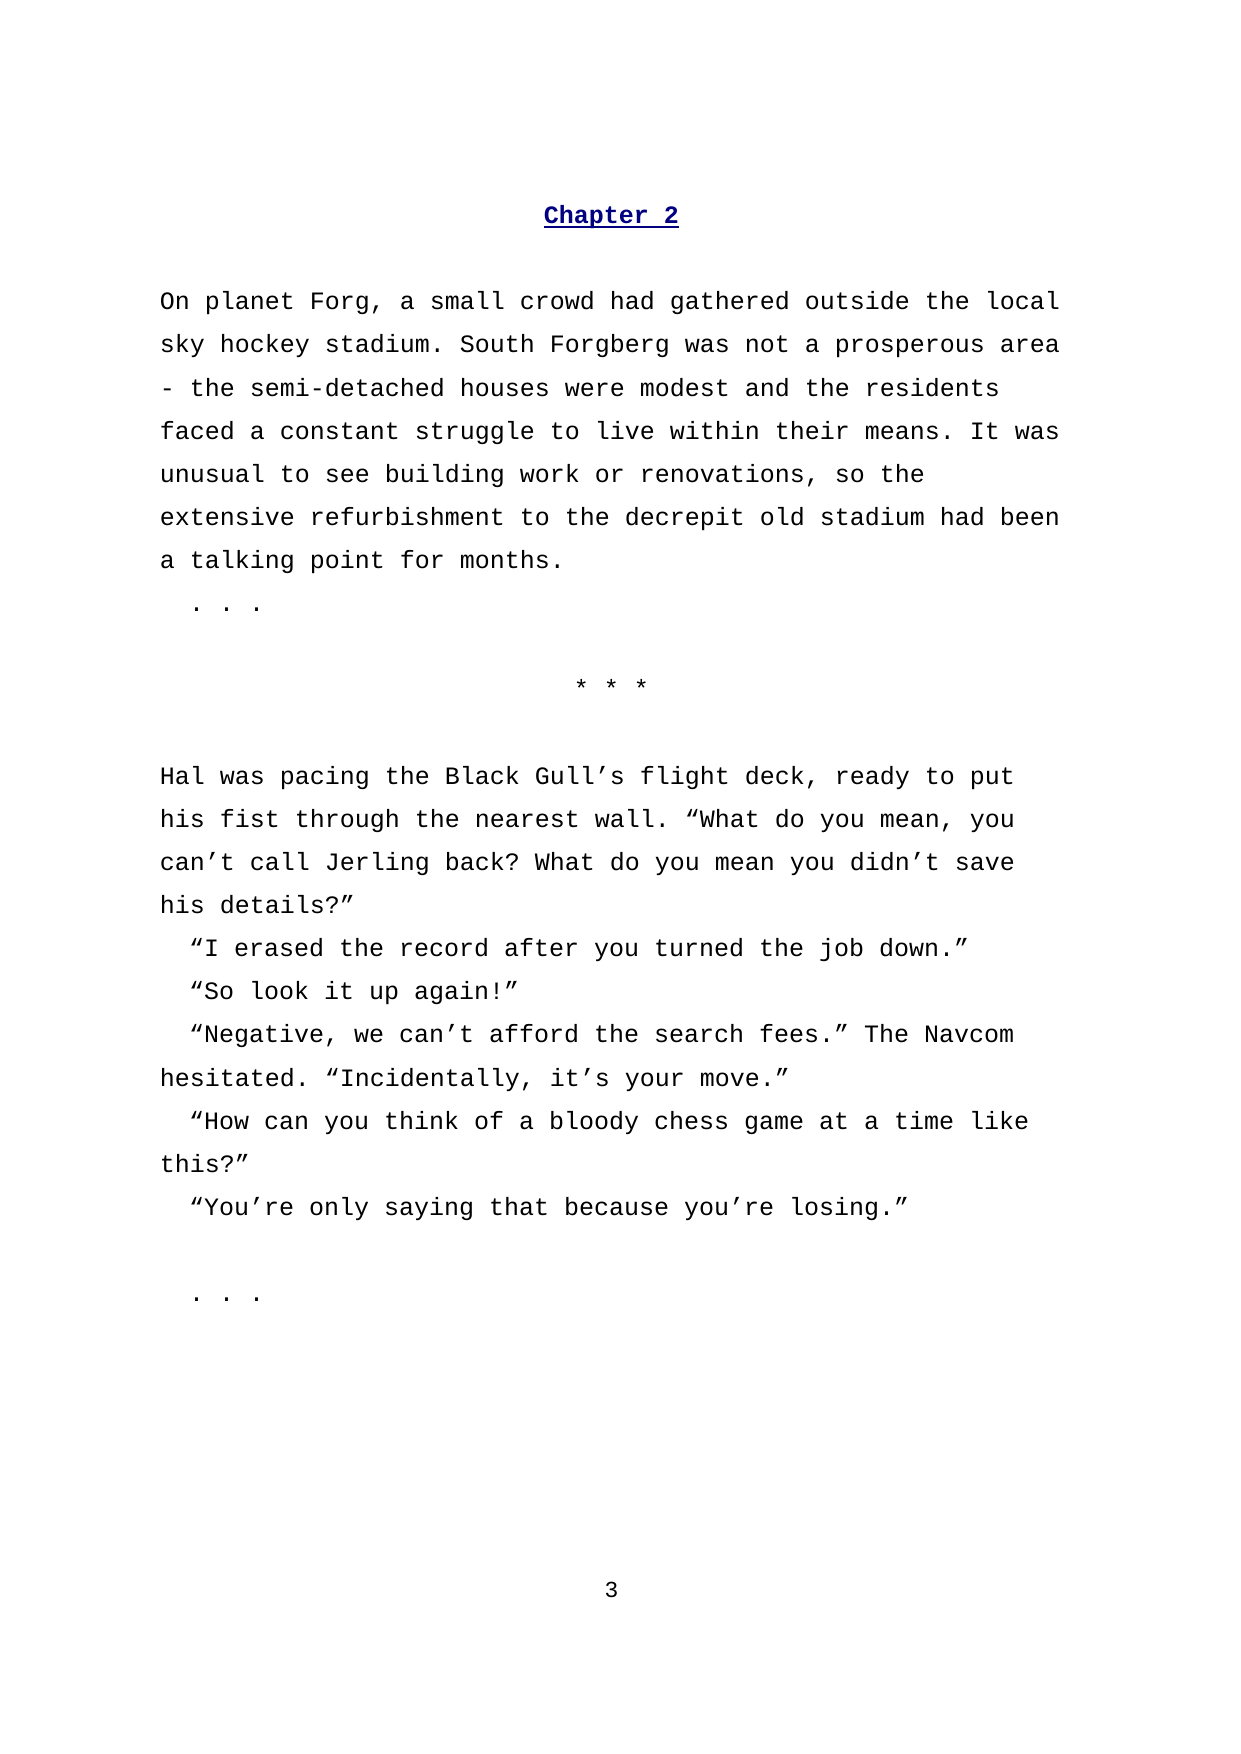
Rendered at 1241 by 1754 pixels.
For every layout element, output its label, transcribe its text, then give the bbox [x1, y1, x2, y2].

text On planet Forg, a small crowd had gathered outside the local sky hockey stadium. South Forgberg was not a prosperous area - the semi-detached houses were modest and the residents faced a constant struggle to live within their means. It was unusual to see building work or renovations, so the extensive refurbishment to the decrepit old stadium had been a talking point for months. [159, 275, 1063, 577]
text “Negative, we can’t afford the search fees.” The Navcom hesitated. “Incidentally, it’s your move.” [159, 1008, 1063, 1094]
text “You’re only saying that because you’re losing.” [159, 1181, 1063, 1224]
text “So look it up again!” [159, 965, 1063, 1008]
subtitle * * * [159, 663, 1063, 706]
text Hal was pacing the Black Gull’s flight deck, ready to put his fist through the nearest wall. “What do you mean, you can’t call Jerling back? What do you mean you didn’t save his details?” [159, 749, 1063, 922]
text . . . [159, 577, 1063, 620]
text . . . [159, 1267, 1063, 1310]
subtitle Chapter 2 [159, 189, 1063, 232]
text “I erased the record after you turned the job down.” [159, 922, 1063, 965]
text “How can you think of a bloody chess game at a time like this?” [159, 1094, 1063, 1181]
